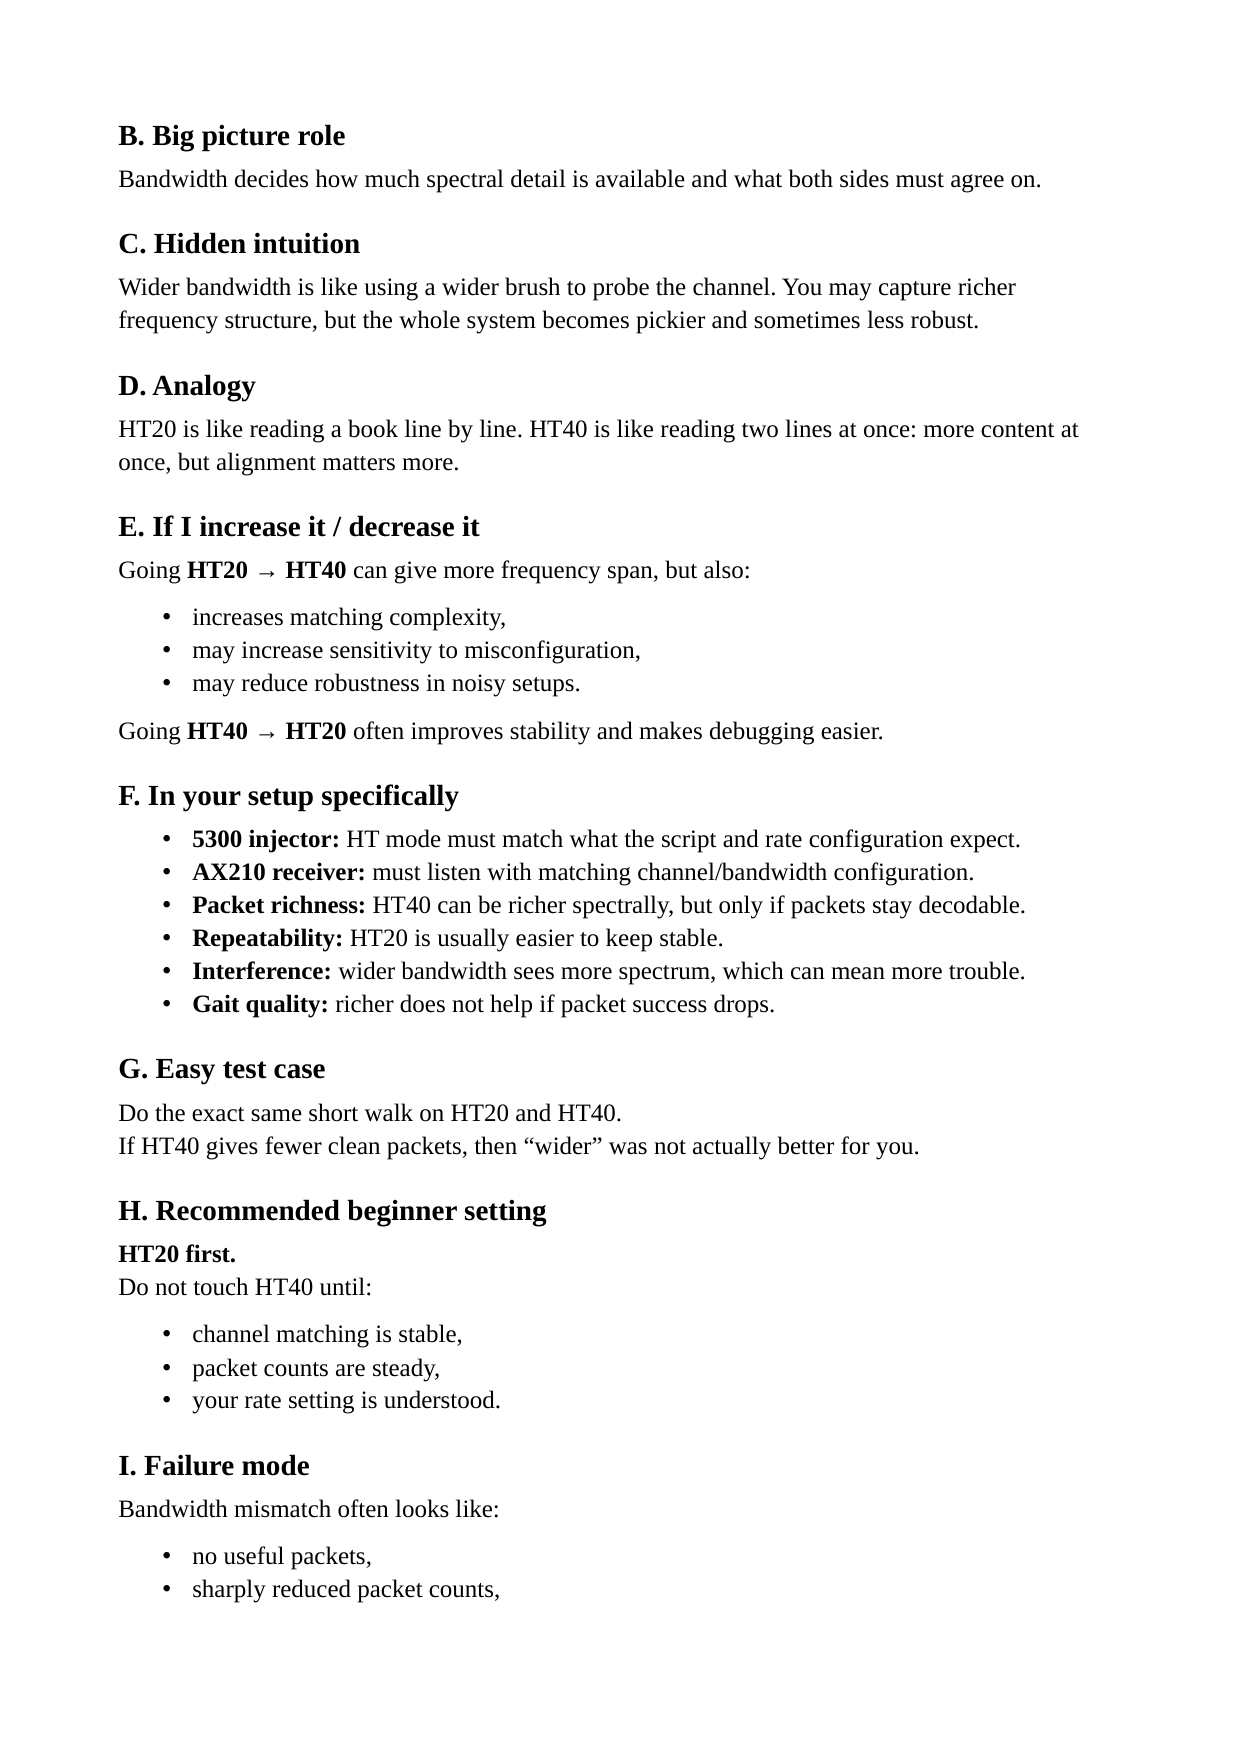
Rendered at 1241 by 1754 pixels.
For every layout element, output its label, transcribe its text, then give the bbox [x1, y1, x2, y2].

text Do the exact same short walk on HT20 and HT40. If HT40 gives fewer clean packets, then “wider” was not actually better for you. [118, 1098, 1122, 1159]
subtitle G. Easy test case [118, 1052, 1122, 1085]
list sharply reduced packet counts, [162, 1574, 1122, 1603]
list Repeatability: HT20 is usually easier to keep stable. [162, 923, 1122, 952]
text Going HT40 → HT20 often improves stability and makes debugging easier. [118, 716, 1122, 745]
subtitle H. Recommended beginner setting [118, 1193, 1122, 1226]
list AX210 receiver: must listen with matching channel/bandwidth configuration. [162, 857, 1122, 886]
list may increase sensitivity to misconfiguration, [162, 636, 1122, 664]
list packet counts are steady, [162, 1353, 1122, 1381]
list your rate setting is understood. [162, 1386, 1122, 1414]
subtitle F. In your setup specifically [118, 778, 1122, 812]
list 5300 injector: HT mode must match what the script and rate configuration expect. [162, 824, 1122, 853]
list Gait quality: richer does not help if packet success drops. [162, 989, 1122, 1018]
text Bandwidth decides how much spectral detail is available and what both sides must agree on. [118, 164, 1122, 193]
list channel matching is stable, [162, 1319, 1122, 1348]
text Wider bandwidth is like using a wider brush to probe the channel. You may capture richer frequency structure, but the whole system becomes pickier and sometimes less robust. [118, 272, 1122, 334]
subtitle D. Analogy [118, 368, 1122, 401]
list Interference: wider bandwidth sees more spectrum, which can mean more trouble. [162, 956, 1122, 985]
list may reduce robustness in noisy setups. [162, 668, 1122, 697]
subtitle E. If I increase it / decrease it [118, 509, 1122, 542]
list no useful packets, [162, 1541, 1122, 1570]
list increases matching complexity, [162, 602, 1122, 631]
text HT20 is like reading a book line by line. HT40 is like reading two lines at once: more content at once, but alignment matters more. [118, 414, 1122, 475]
text Bandwidth mismatch often looks like: [118, 1494, 1122, 1523]
subtitle C. Hidden intuition [118, 226, 1122, 260]
subtitle I. Failure mode [118, 1448, 1122, 1481]
list Packet richness: HT40 can be richer spectrally, but only if packets stay decodable. [162, 890, 1122, 919]
text Going HT20 → HT40 can give more frequency span, but also: [118, 555, 1122, 584]
text HT20 first. Do not touch HT40 until: [118, 1239, 1122, 1301]
subtitle B. Big picture role [118, 118, 1122, 152]
